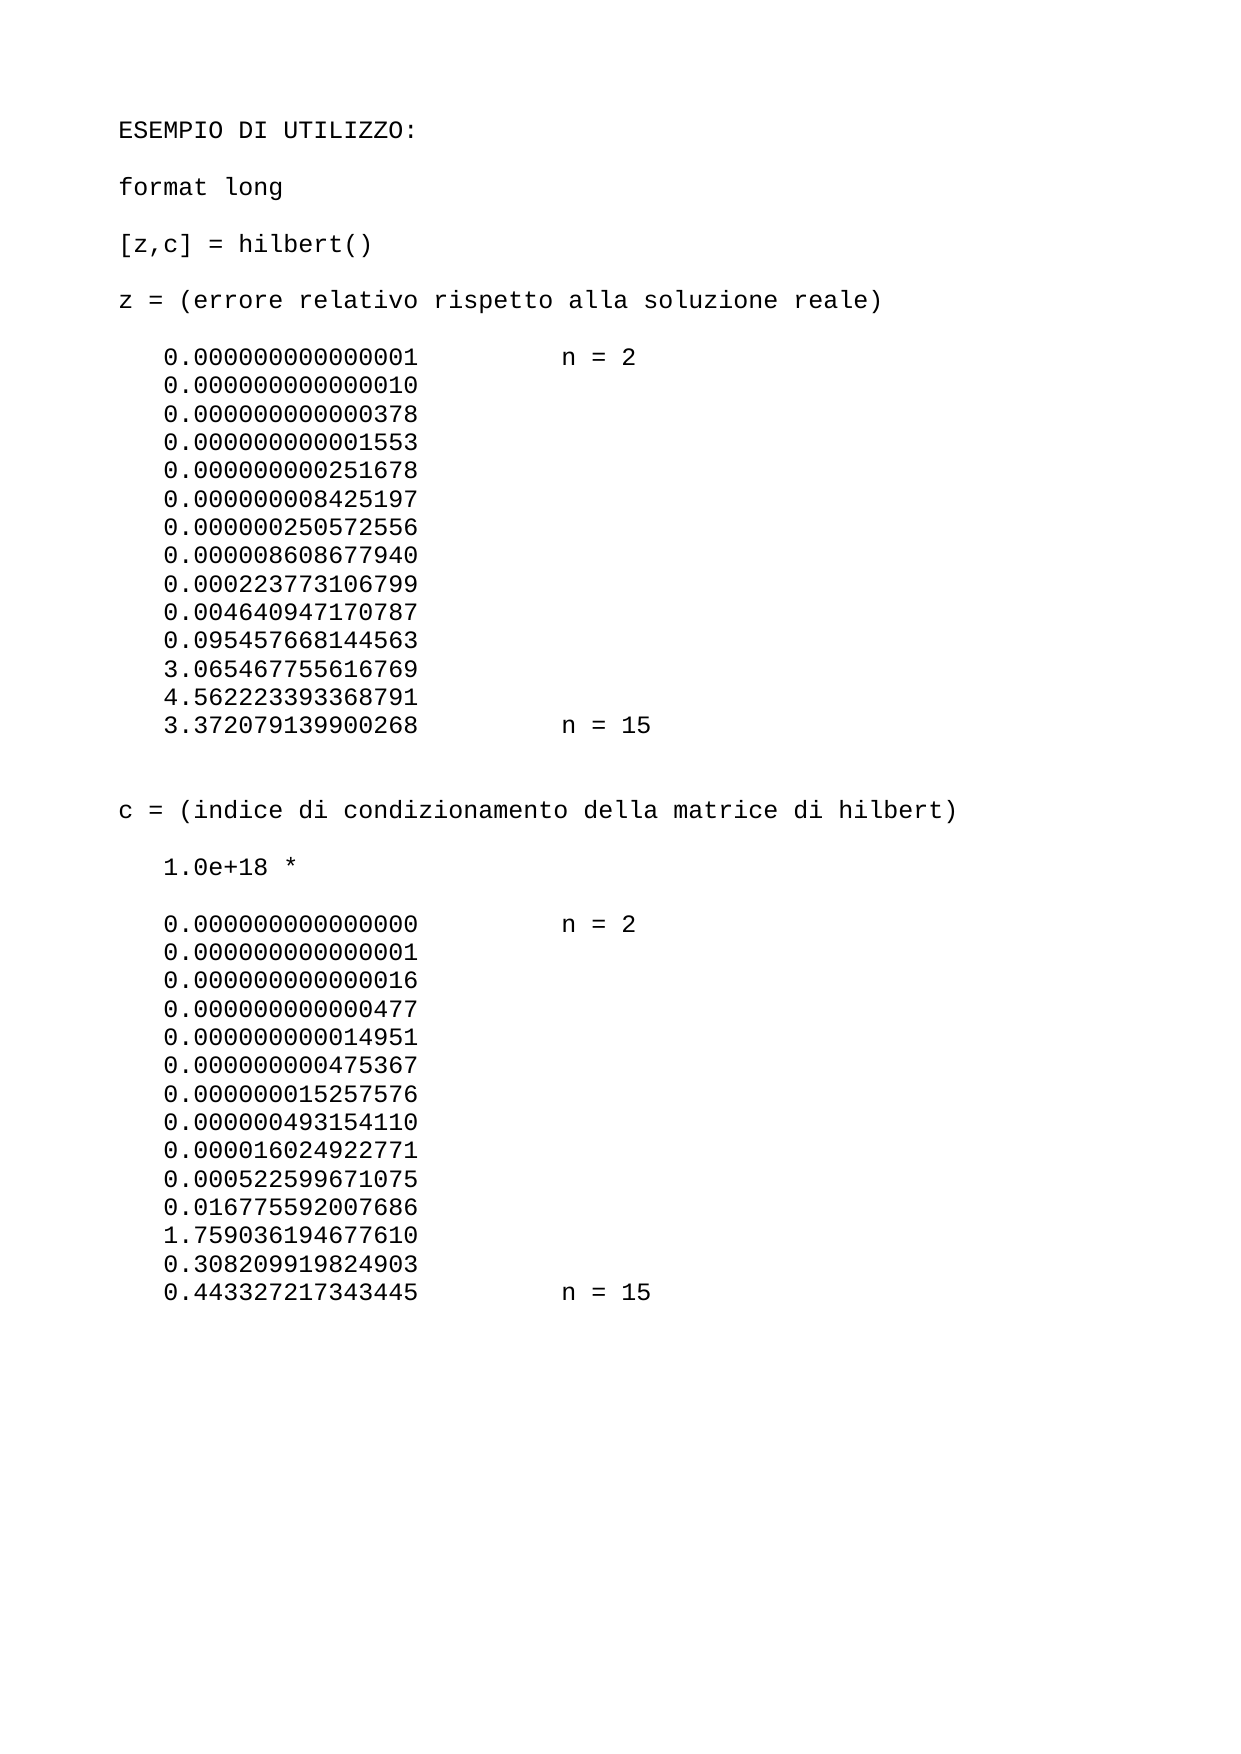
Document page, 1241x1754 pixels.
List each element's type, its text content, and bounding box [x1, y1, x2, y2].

text 0.000000000475367 [118, 1053, 1122, 1081]
text 3.065467755616769 [118, 656, 1122, 685]
text 1.759036194677610 [118, 1223, 1122, 1251]
text 0.000000008425197 [118, 486, 1122, 515]
text 0.000000493154110 [118, 1110, 1122, 1138]
text 0.000000000000477 [118, 996, 1122, 1025]
text 0.000000000000001 n = 2 [118, 345, 1122, 373]
text c = (indice di condizionamento della matrice di hilbert) [118, 798, 1122, 826]
text 0.000000000014951 [118, 1025, 1122, 1053]
text 0.000008608677940 [118, 543, 1122, 571]
text 4.562223393368791 [118, 685, 1122, 713]
text 0.000000000000000 n = 2 [118, 911, 1122, 940]
text 0.000016024922771 [118, 1138, 1122, 1166]
text 0.095457668144563 [118, 628, 1122, 656]
text z = (errore relativo rispetto alla soluzione reale) [118, 288, 1122, 316]
text 1.0e+18 * [118, 855, 1122, 883]
text format long [118, 175, 1122, 203]
text 0.000000000000016 [118, 968, 1122, 996]
text 0.000223773106799 [118, 571, 1122, 600]
text 0.000000000000010 [118, 373, 1122, 401]
text 0.000000000000378 [118, 401, 1122, 430]
text 0.000000250572556 [118, 515, 1122, 543]
text 0.000000000251678 [118, 458, 1122, 486]
text 0.000000000000001 [118, 940, 1122, 968]
text 0.000000000001553 [118, 430, 1122, 458]
text 0.000522599671075 [118, 1166, 1122, 1195]
text [z,c] = hilbert() [118, 231, 1122, 260]
text 0.443327217343445 n = 15 [118, 1280, 1122, 1308]
text 0.016775592007686 [118, 1195, 1122, 1223]
text ESEMPIO DI UTILIZZO: [118, 118, 1122, 146]
text 3.372079139900268 n = 15 [118, 713, 1122, 741]
text 0.000000015257576 [118, 1081, 1122, 1110]
text 0.004640947170787 [118, 600, 1122, 628]
text 0.308209919824903 [118, 1251, 1122, 1280]
